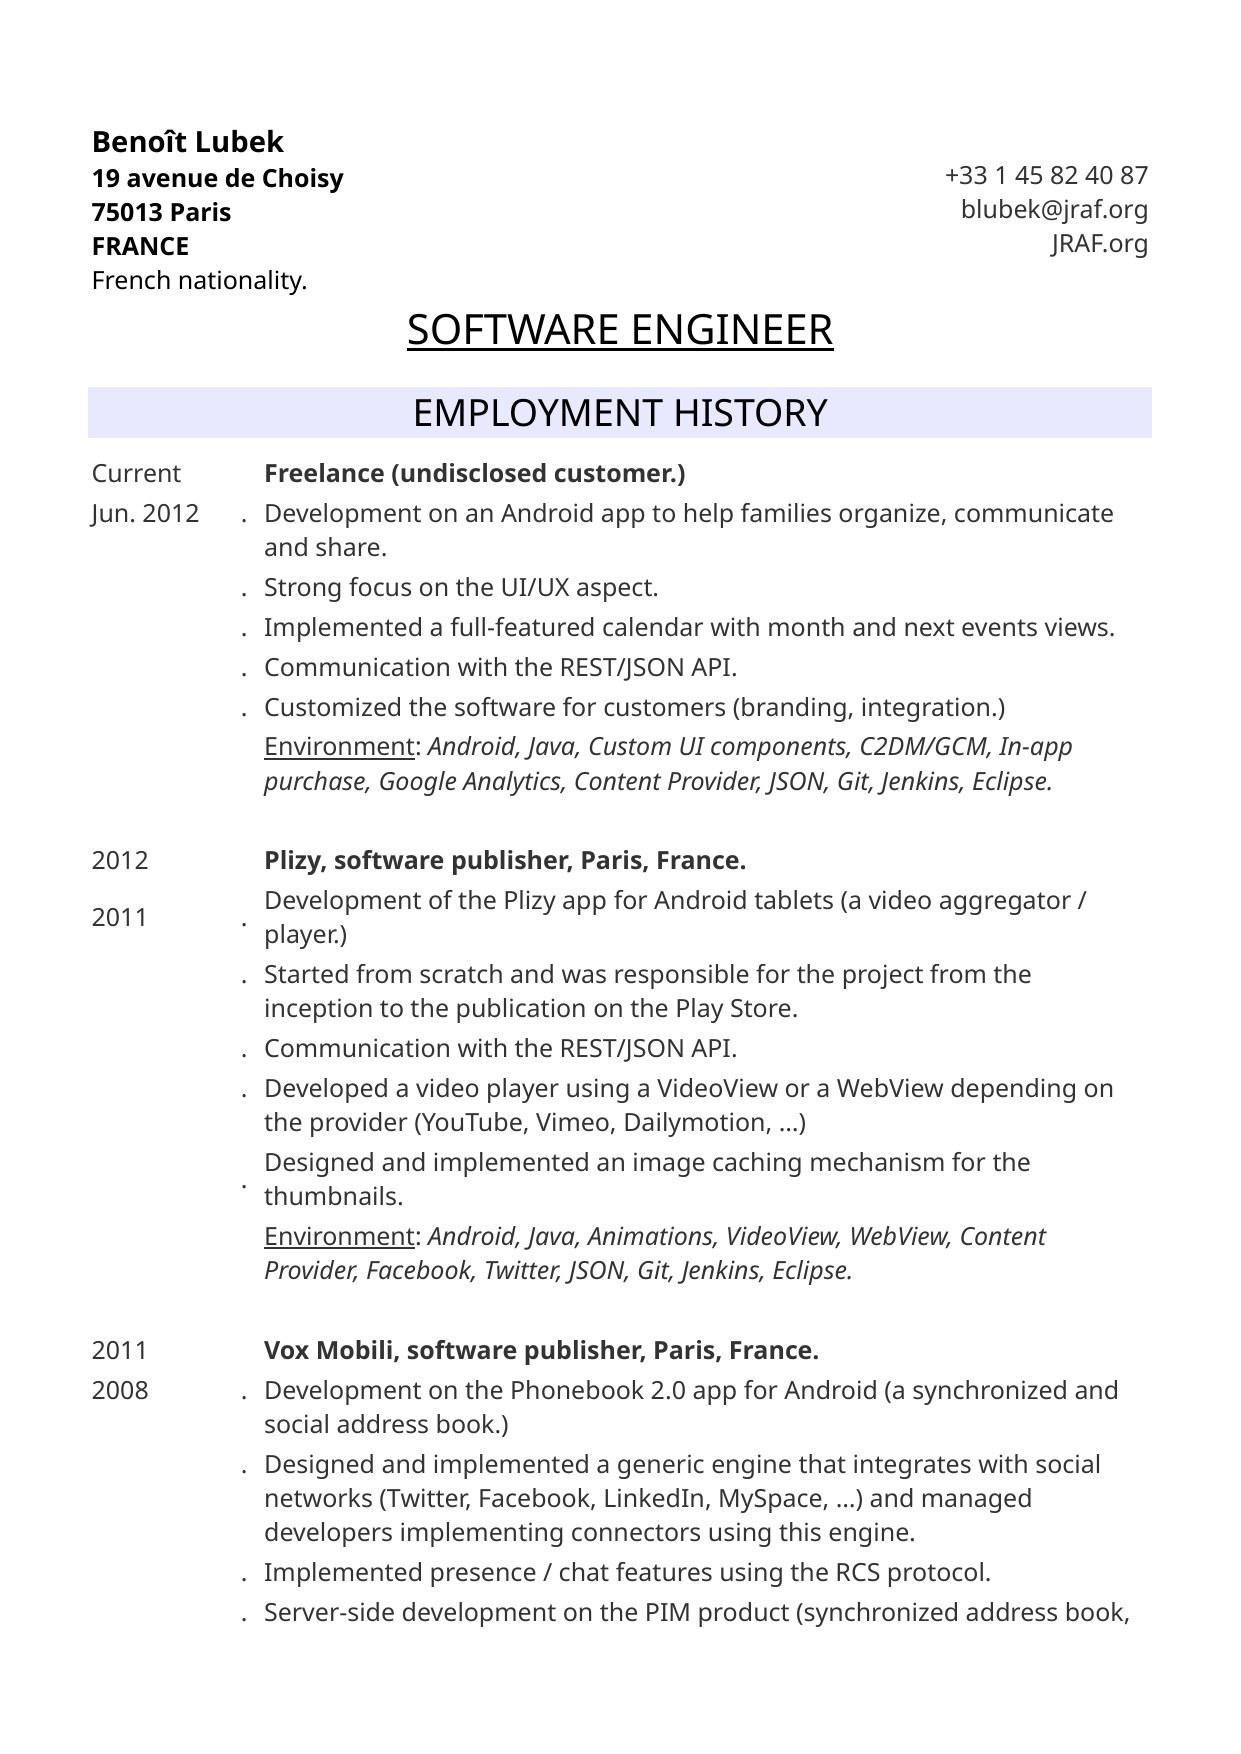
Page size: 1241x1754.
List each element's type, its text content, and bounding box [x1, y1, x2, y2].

table_cell [231, 1216, 261, 1289]
table_cell . [231, 880, 261, 954]
table_cell Implemented presence / chat features using the RCS protocol. [261, 1551, 1147, 1591]
table_header [231, 453, 261, 493]
table_cell [89, 1591, 231, 1631]
table_cell Started from scratch and was responsible for the project from the inception to the publication on the Play Store. [261, 954, 1147, 1028]
table_cell . [231, 1443, 261, 1551]
table_cell [89, 686, 231, 726]
table_cell . [231, 646, 261, 686]
table_cell . [231, 686, 261, 726]
table_cell [89, 1290, 231, 1329]
table_cell [231, 840, 261, 880]
table_cell [89, 954, 231, 1028]
table_cell . [231, 954, 261, 1028]
table_cell [261, 800, 1147, 840]
table_cell [89, 1443, 231, 1551]
table_cell Strong focus on the UI/UX aspect. [261, 567, 1147, 606]
table_cell . [231, 606, 261, 646]
table_cell Development on an Android app to help families organize, communicate and share. [261, 493, 1147, 567]
table_cell Communication with the REST/JSON API. [261, 646, 1147, 686]
table_header Benoît Lubek 19 avenue de Choisy 75013 Paris FRANCE French nationality. [89, 118, 649, 300]
table_cell . [231, 1591, 261, 1631]
table_cell . [231, 1551, 261, 1591]
table_cell . [231, 567, 261, 606]
table_cell [231, 726, 261, 800]
table_cell . [231, 1369, 261, 1443]
table_cell [89, 646, 231, 686]
table_cell [89, 800, 231, 840]
table_cell [89, 1142, 231, 1216]
table_cell 2008 [89, 1369, 231, 1443]
table_cell . [231, 1068, 261, 1142]
table_header +33 1 45 82 40 87 blubek@jraf.org JRAF.org [649, 118, 1152, 300]
table_cell [89, 1068, 231, 1142]
table_cell [89, 606, 231, 646]
table_cell 2011 [89, 880, 231, 954]
table_cell Jun. 2012 [89, 493, 231, 567]
table_cell Implemented a full-featured calendar with month and next events views. [261, 606, 1147, 646]
table_cell Designed and implemented a generic engine that integrates with social networks (Twitter, Facebook, LinkedIn, MySpace, …) and managed developers implementing connectors using this engine. [261, 1443, 1147, 1551]
table_cell Developed a video player using a VideoView or a WebView depending on the provider (YouTube, Vimeo, Dailymotion, …) [261, 1068, 1147, 1142]
table_cell [89, 1216, 231, 1289]
table_cell [261, 1290, 1147, 1329]
subtitle EMPLOYMENT HISTORY [88, 387, 1152, 438]
table_cell [89, 567, 231, 606]
table_cell 2011 [89, 1330, 231, 1369]
table_cell [231, 800, 261, 840]
table_cell Development on the Phonebook 2.0 app for Android (a synchronized and social address book.) [261, 1369, 1147, 1443]
table_cell [89, 1028, 231, 1068]
table_cell Communication with the REST/JSON API. [261, 1028, 1147, 1068]
table_cell [89, 726, 231, 800]
table_cell . [231, 1028, 261, 1068]
table_header Current [89, 453, 231, 493]
table_cell Development of the Plizy app for Android tablets (a video aggregator / player.) [261, 880, 1147, 954]
table_cell . [231, 493, 261, 567]
table_cell Environment: Android, Java, Animations, VideoView, WebView, Content Provider, Facebook, Twitter, JSON, Git, Jenkins, Eclipse. [261, 1216, 1147, 1289]
table_header Freelance (undisclosed customer.) [261, 453, 1147, 493]
table_cell 2012 [89, 840, 231, 880]
subtitle SOFTWARE ENGINEER [88, 300, 1152, 357]
table_cell [231, 1330, 261, 1369]
table_cell Vox Mobili, software publisher, Paris, France. [261, 1330, 1147, 1369]
table_cell Designed and implemented an image caching mechanism for the thumbnails. [261, 1142, 1147, 1216]
table_cell Customized the software for customers (branding, integration.) [261, 686, 1147, 726]
table_cell [231, 1290, 261, 1329]
table_cell [89, 1551, 231, 1591]
table_cell . [231, 1142, 261, 1216]
table_cell Server-side development on the PIM product (synchronized address book, [261, 1591, 1147, 1631]
table_cell Environment: Android, Java, Custom UI components, C2DM/GCM, In-app purchase, Google Analytics, Content Provider, JSON, Git, Jenkins, Eclipse. [261, 726, 1147, 800]
table_cell Plizy, software publisher, Paris, France. [261, 840, 1147, 880]
